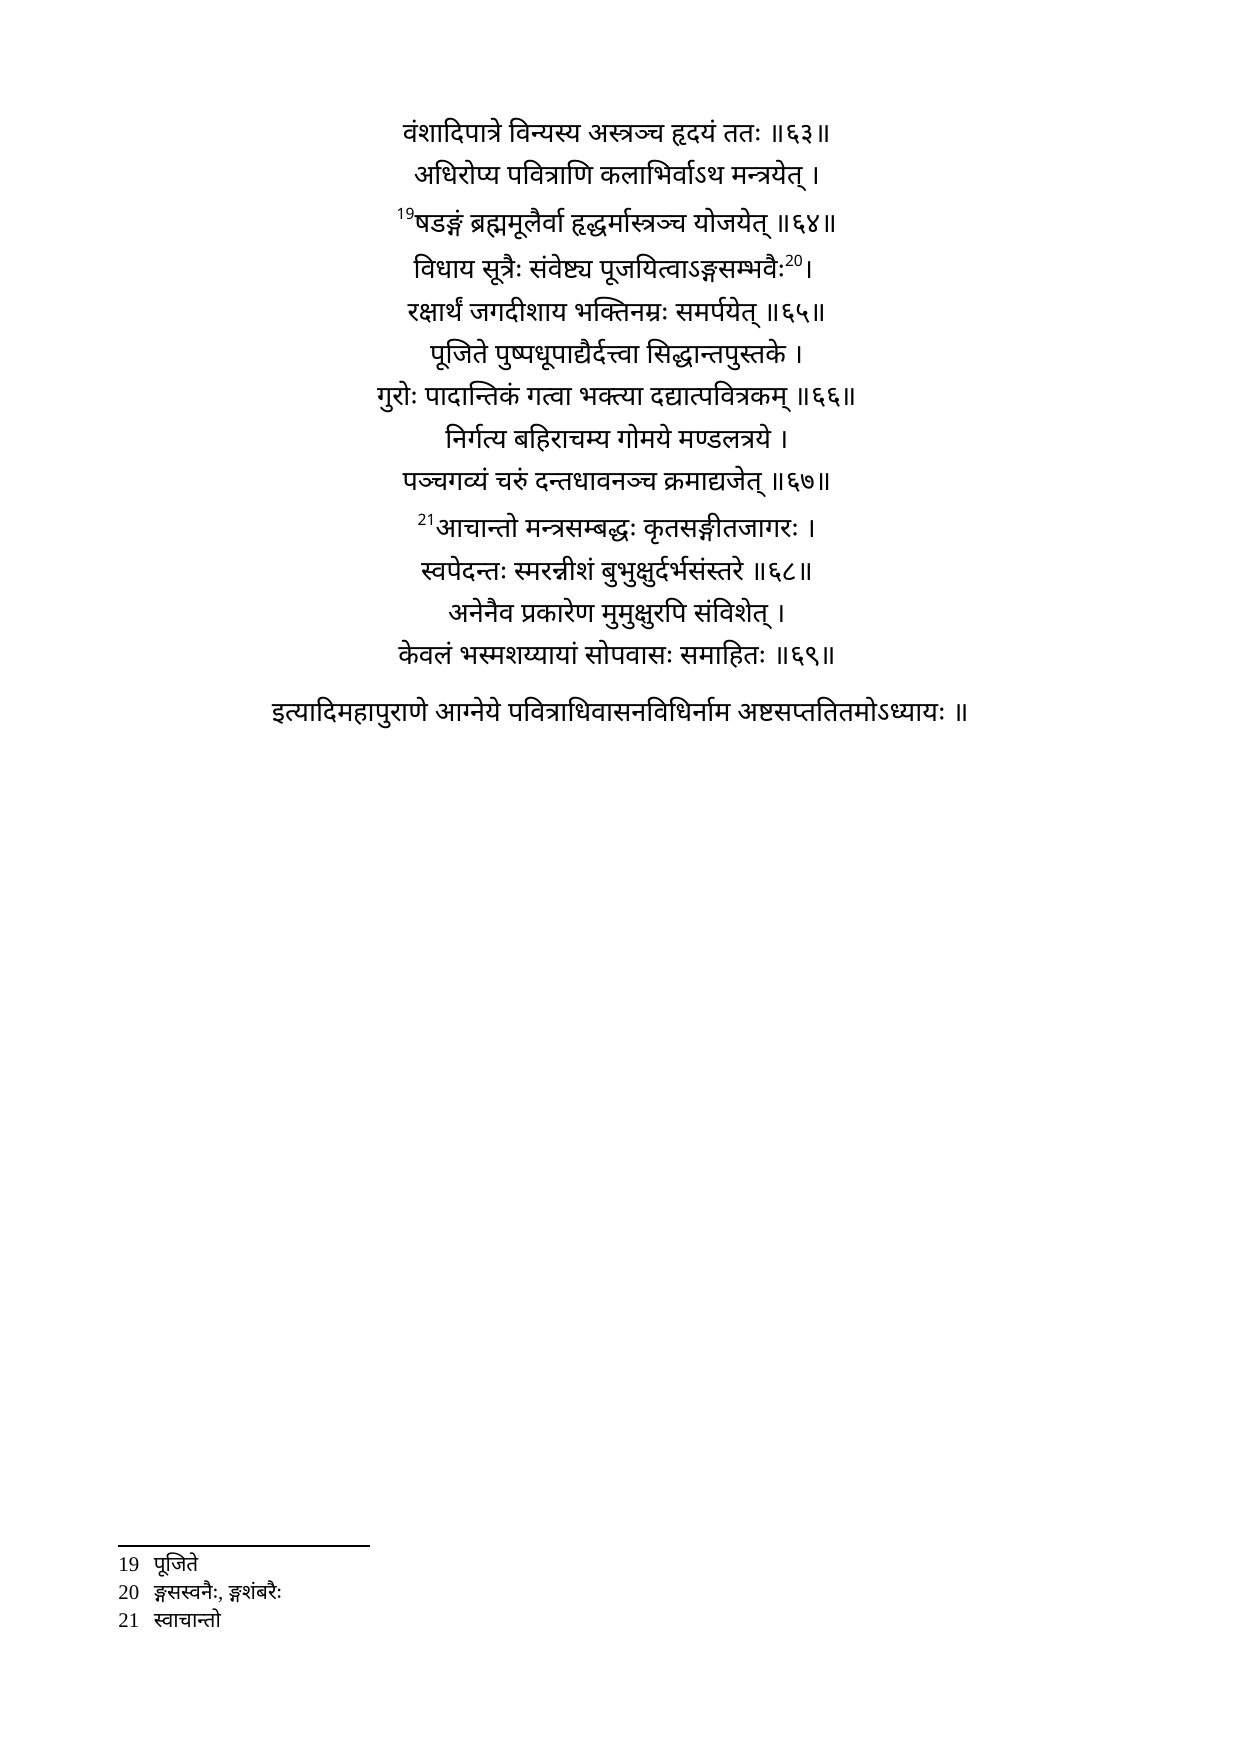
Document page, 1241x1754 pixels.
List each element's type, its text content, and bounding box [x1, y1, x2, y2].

text पञ्चगव्यं चरुं दन्तधावनञ्च क्रमाद्यजेत् ॥६७॥ आचान्तो मन्त्रसम्बद्धः कृतसङ्गीतजागरः । स्वपेदन्तः स्मरन्नीशं बुभुक्षुर्दर्भसंस्तरे ॥६८॥ अनेनैव प्रकारेण मुमुक्षुरपि संविशेत् । केवलं भस्मशय्यायां सोपवासः समाहितः ॥६९॥ [118, 466, 1122, 676]
text ङ्गसस्वनैः, ङ्गशंबरैः [118, 1580, 1122, 1608]
text इत्यादिमहापुराणे आग्नेये पवित्राधिवासनविधिर्नाम अष्टसप्ततितमोऽध्यायः ॥ [118, 697, 1122, 732]
text वंशादिपात्रे विन्यस्य अस्त्रञ्च हृदयं ततः ॥६३॥ अधिरोप्य पवित्राणि कलाभिर्वाऽथ मन्त्रयेत् । षडङ्गं ब्रह्ममूलैर्वा हृद्धर्मास्त्रञ्च योजयेत् ॥६४॥ विधाय सूत्रैः संवेष्ट्य पूजयित्वाऽङ्गसम्भवैः। रक्षार्थं जगदीशाय भक्तिनम्रः समर्पयेत् ॥६५॥ पूजिते पुष्पधूपाद्यैर्दत्त्वा सिद्धान्तपुस्तके । गुरोः पादान्तिकं गत्वा भक्त्या दद्यात्पवित्रकम् ॥६६॥ निर्गत्य बहिराचम्य गोमये मण्डलत्रये । [118, 118, 1122, 459]
text पूजिते [118, 1552, 1122, 1580]
text स्वाचान्तो [118, 1608, 1122, 1636]
